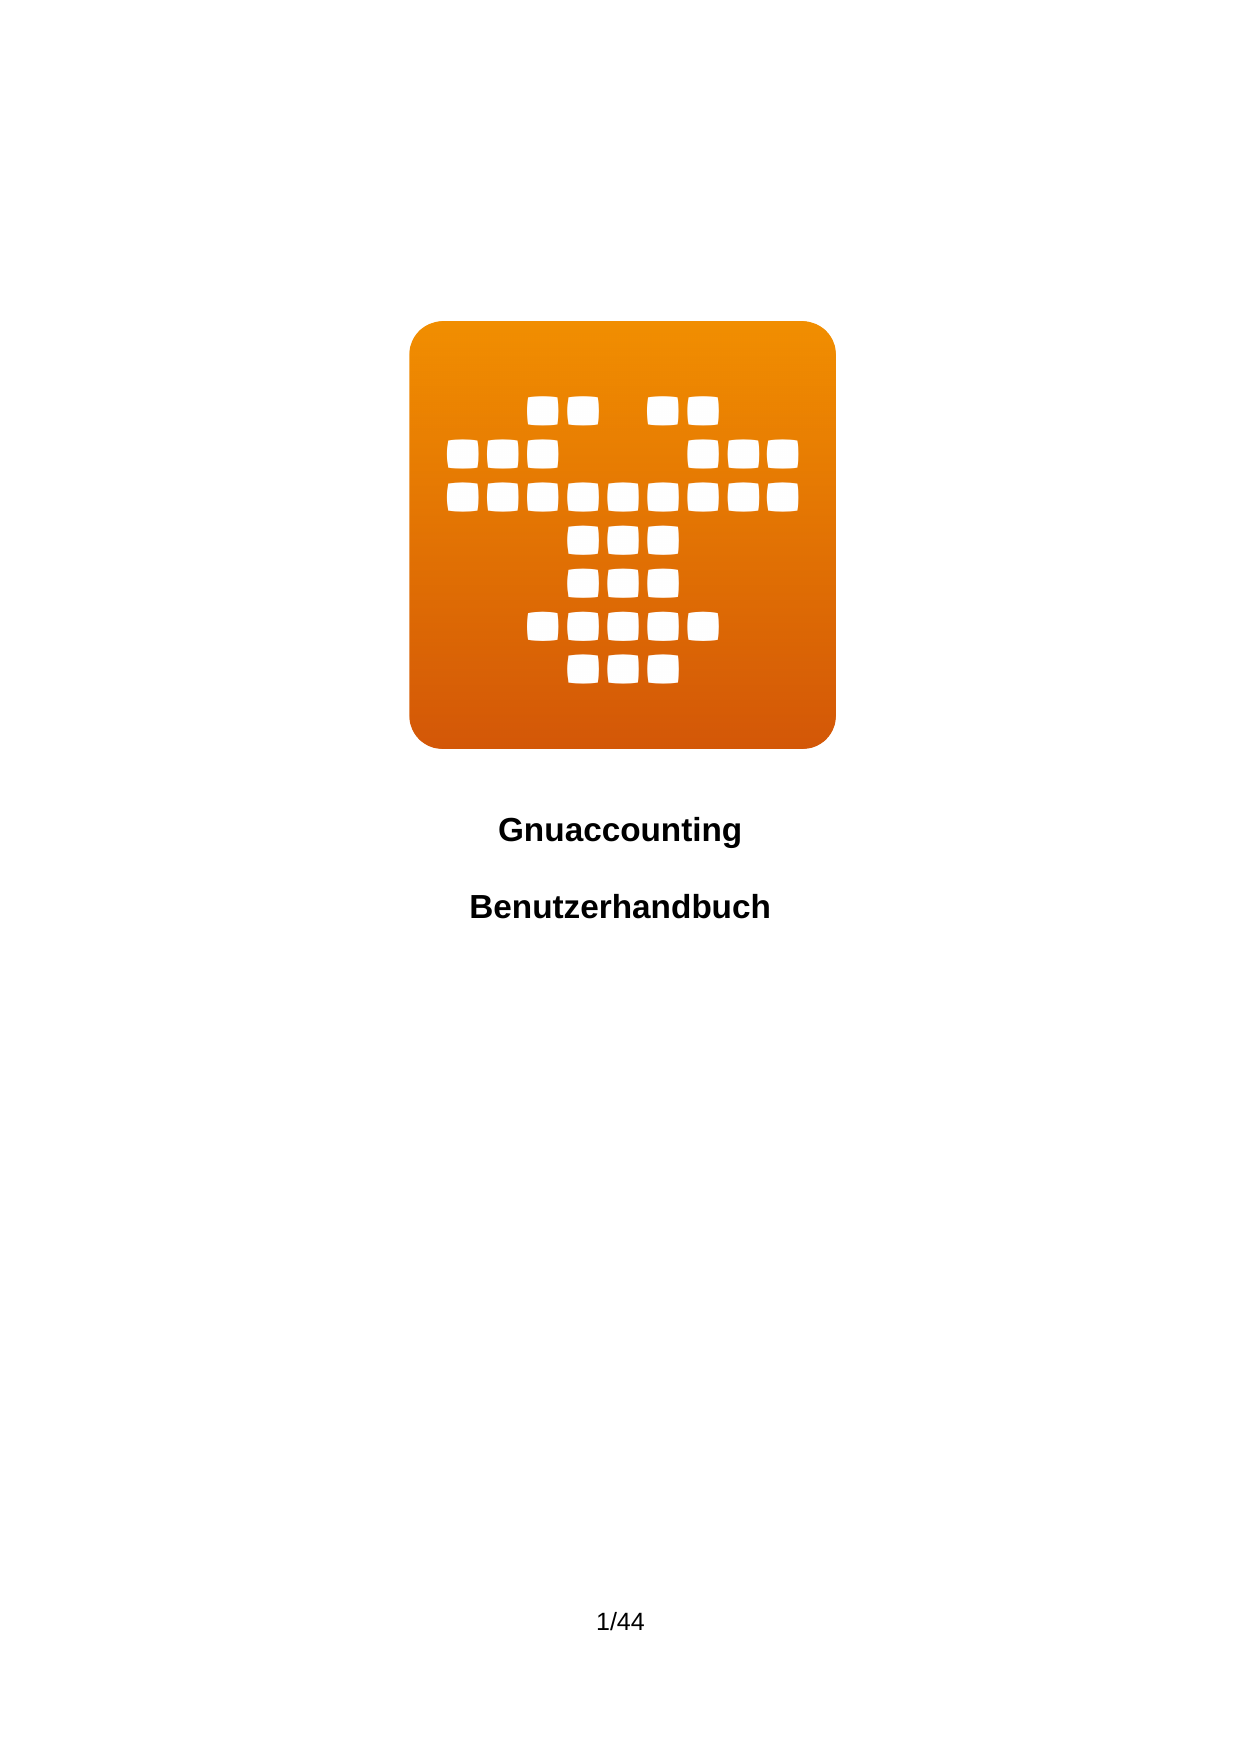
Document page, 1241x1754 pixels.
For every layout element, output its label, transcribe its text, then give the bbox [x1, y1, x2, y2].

picture [409, 321, 836, 749]
subtitle Benutzerhandbuch [118, 887, 1122, 925]
subtitle Gnuaccounting [118, 810, 1122, 848]
